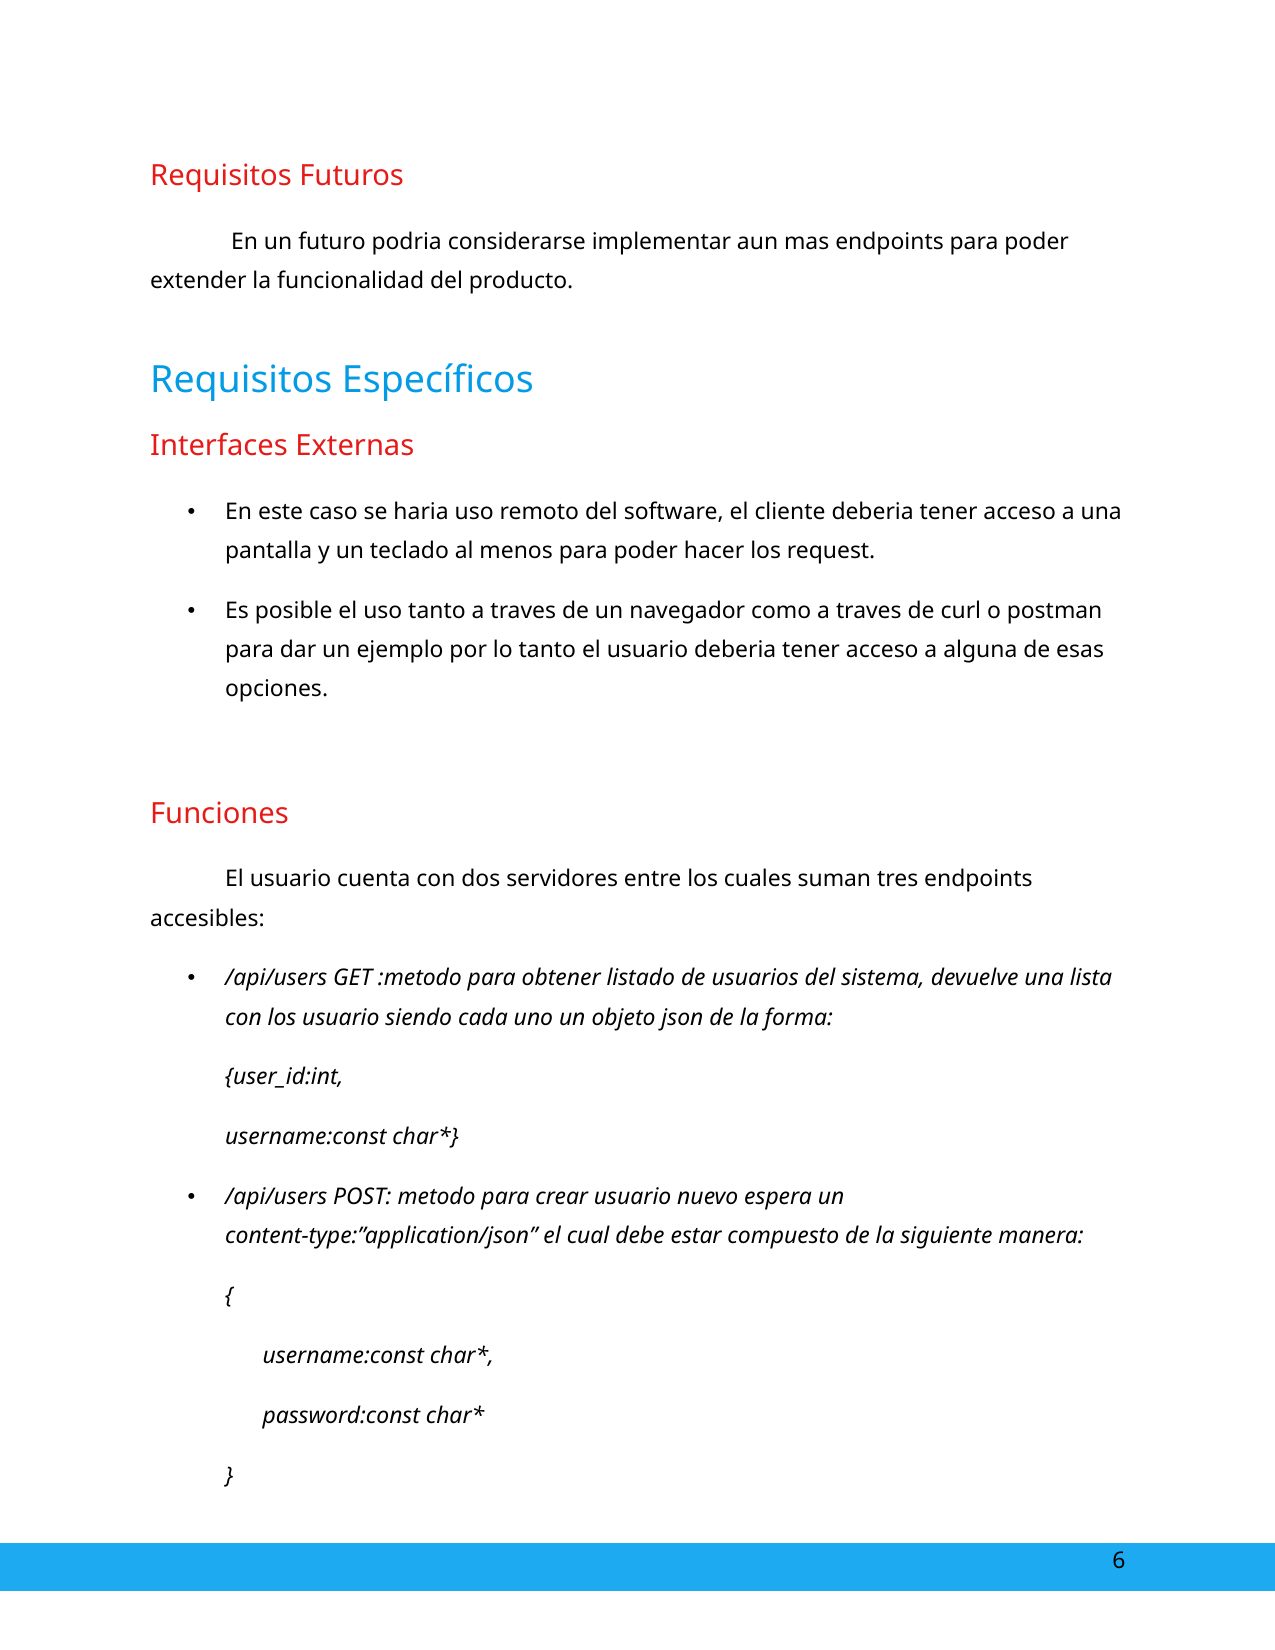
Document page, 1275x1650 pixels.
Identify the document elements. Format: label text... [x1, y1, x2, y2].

picture [0, 1543, 1275, 1591]
list En este caso se haria uso remoto del software, el cliente deberia tener acceso a una pantalla y un teclado al menos para poder hacer los request. [187, 495, 1125, 565]
list username:const char*, [225, 1339, 1125, 1370]
list /api/users GET :metodo para obtener listado de usuarios del sistema, devuelve una lista con los usuario siendo cada uno un objeto json de la forma: [187, 961, 1125, 1032]
text En un futuro podria considerarse implementar aun mas endpoints para poder extender la funcionalidad del producto. [150, 225, 1125, 295]
list { [187, 1279, 1125, 1310]
list password:const char* [225, 1399, 1125, 1430]
text } [150, 1459, 1125, 1490]
list username:const char*} [187, 1120, 1125, 1151]
list /api/users POST: metodo para crear usuario nuevo espera un content-type:”application/json” el cual debe estar compuesto de la siguiente manera: [187, 1180, 1125, 1250]
text El usuario cuenta con dos servidores entre los cuales suman tres endpoints accesibles: [150, 862, 1125, 933]
list {user_id:int, [187, 1060, 1125, 1092]
subtitle Requisitos Futuros [150, 154, 1125, 194]
subtitle Requisitos Específicos [150, 353, 1125, 404]
subtitle Interfaces Externas [150, 425, 1125, 464]
list Es posible el uso tanto a traves de un navegador como a traves de curl o postman para dar un ejemplo por lo tanto el usuario deberia tener acceso a alguna de esas opciones. [187, 594, 1125, 703]
subtitle Funciones [150, 792, 1125, 832]
